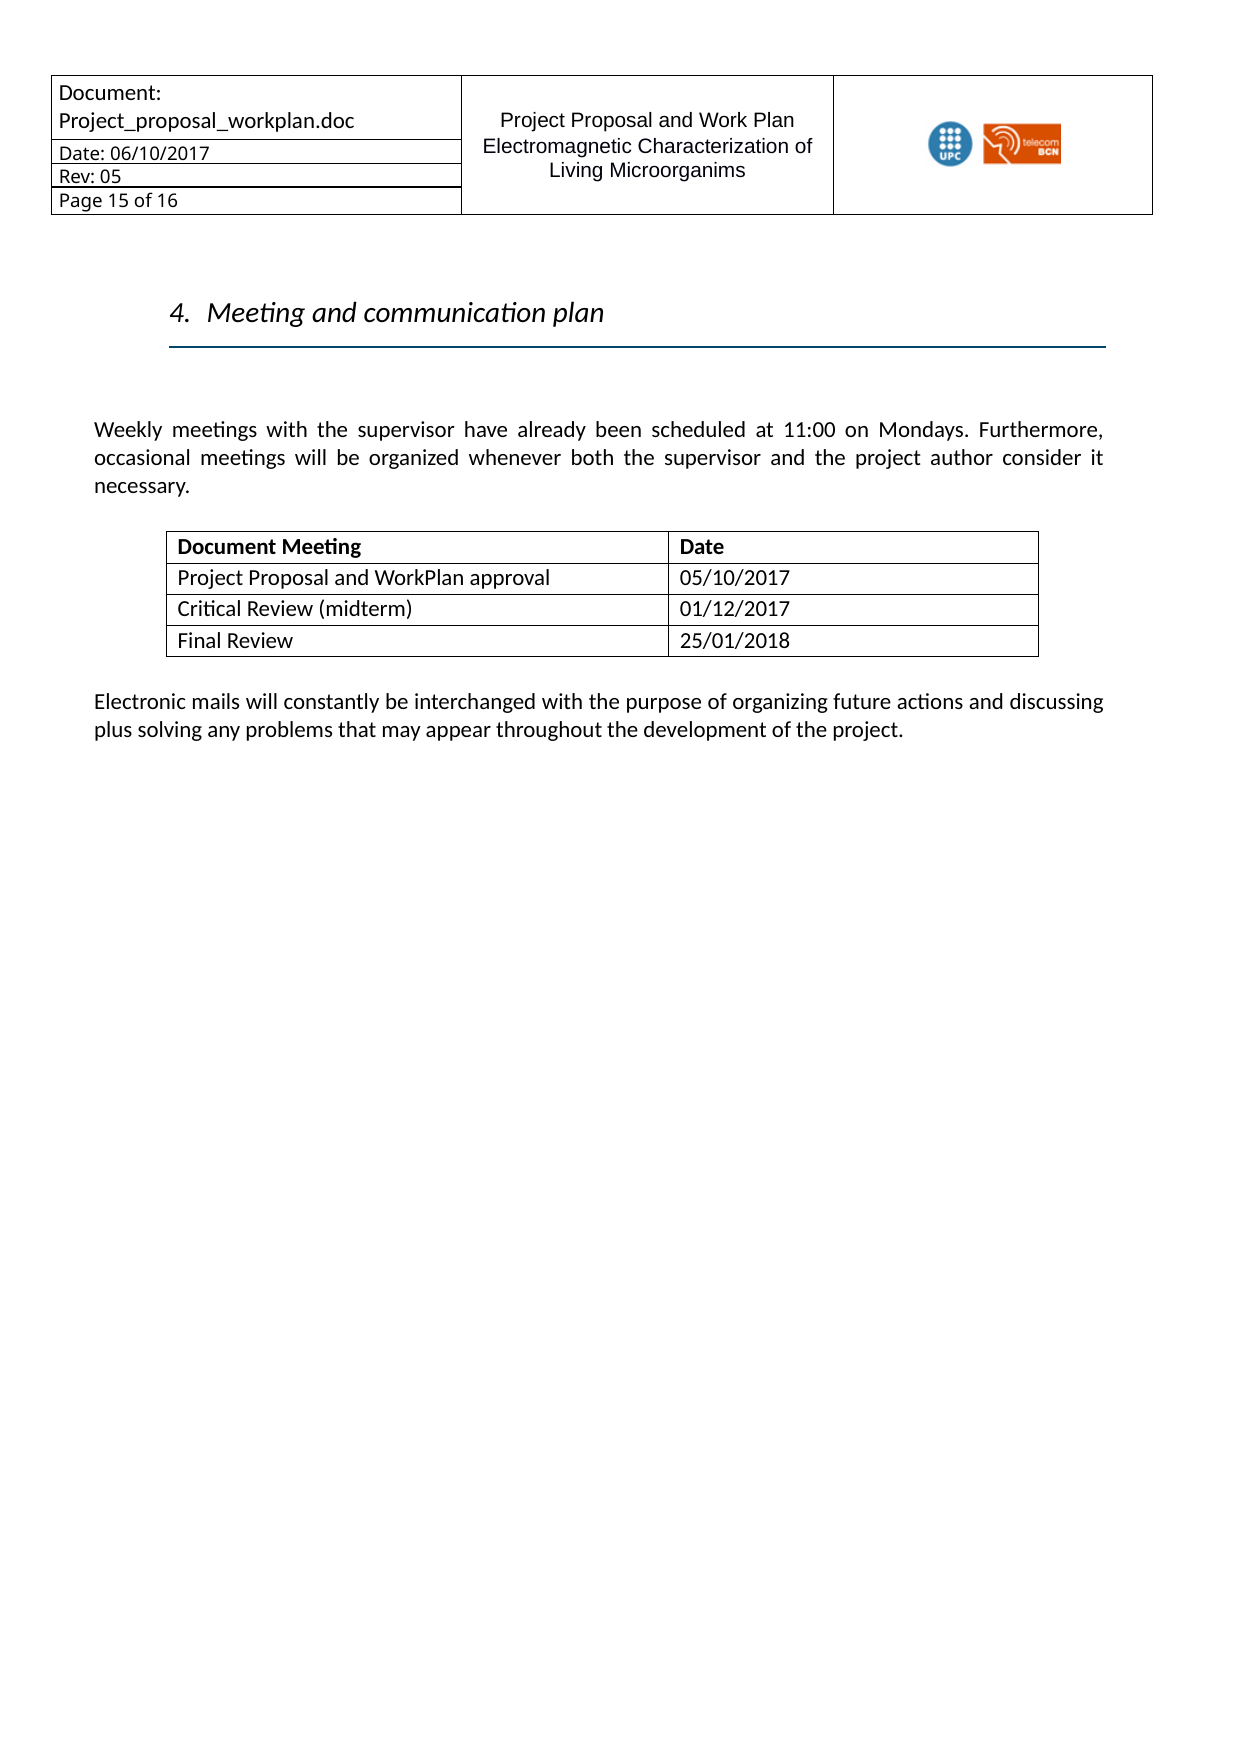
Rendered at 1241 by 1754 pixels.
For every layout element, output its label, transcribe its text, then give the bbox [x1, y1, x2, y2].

table_cell 01/12/2017 [669, 595, 1038, 625]
picture [925, 120, 1061, 168]
text Electronic mails will constantly be interchanged with the purpose of organizing future actions and discussing plus solving any problems that may appear throughout the development of the project. [94, 687, 1106, 743]
subtitle Meeting and communication plan [169, 294, 1106, 346]
table_header Document Meeting [167, 532, 668, 562]
table_cell 05/10/2017 [669, 564, 1038, 593]
table_cell 25/01/2018 [669, 626, 1038, 656]
table_cell Project Proposal and WorkPlan approval [167, 564, 668, 593]
table_cell Critical Review (midterm) [167, 595, 668, 625]
table_cell Final Review [167, 626, 668, 656]
table_header Date [669, 532, 1038, 562]
text Weekly meetings with the supervisor have already been scheduled at 11:00 on Mondays. Furthermore, occasional meetings will be organized whenever both the supervisor and the project author consider it necessary. [94, 415, 1106, 499]
